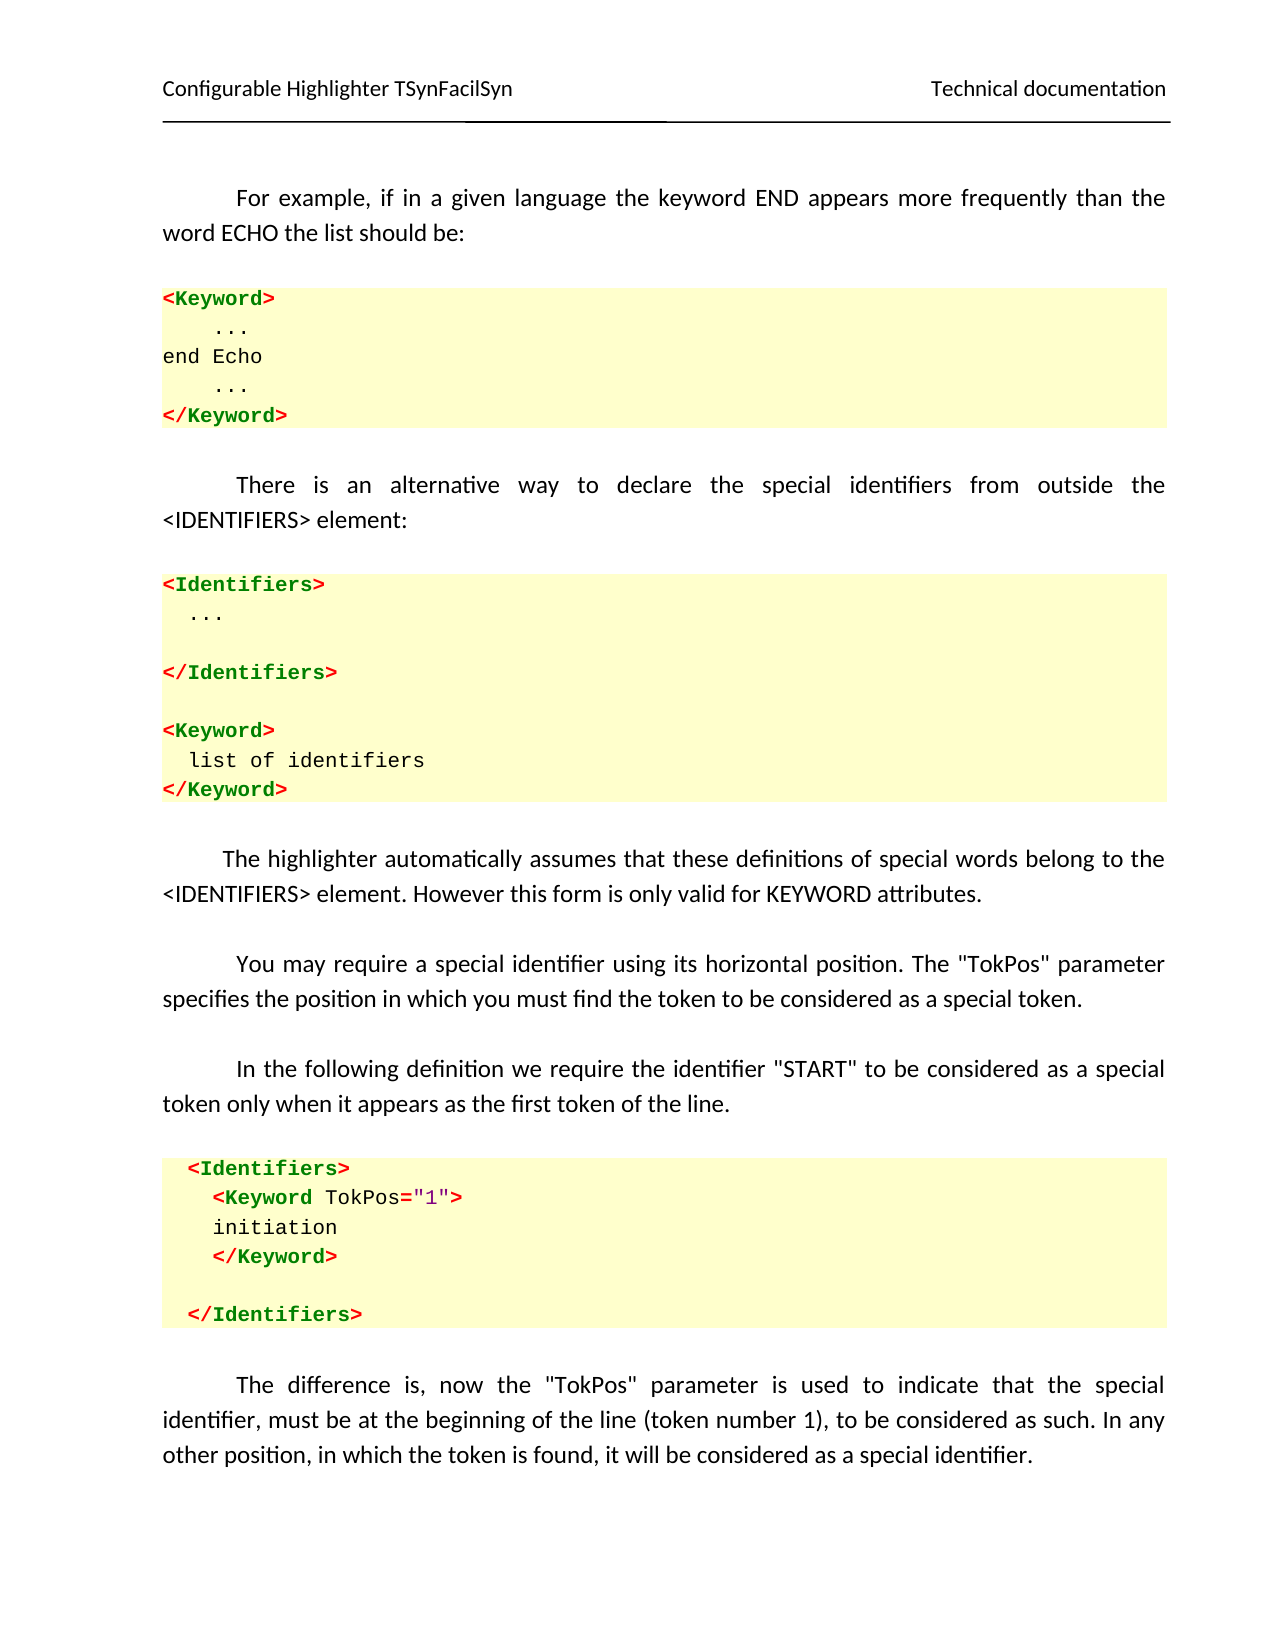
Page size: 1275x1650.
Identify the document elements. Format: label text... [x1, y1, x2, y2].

text end Echo [162, 346, 1167, 370]
text list of identifiers [162, 749, 1167, 773]
text The highlighter automatically assumes that these definitions of special words belong to the <IDENTIFIERS> element. However this form is only valid for KEYWORD attributes. [162, 843, 1167, 909]
text <Keyword> [162, 720, 1167, 744]
text In the following definition we require the identifier "START" to be considered as a special token only when it appears as the first token of the line. [162, 1053, 1167, 1119]
text The difference is, now the "TokPos" parameter is used to indicate that the special identifier, must be at the beginning of the line (token number 1), to be considered as such. In any other position, in which the token is found, it will be considered as a special identifier. [162, 1369, 1167, 1469]
text There is an alternative way to declare the special identifiers from outside the <IDENTIFIERS> element: [162, 469, 1167, 534]
text ... [162, 375, 1167, 399]
text </Identifiers> [162, 1304, 1167, 1328]
text ... [162, 317, 1167, 341]
text </Keyword> [162, 1246, 1167, 1269]
text You may require a special identifier using its horizontal position. The "TokPos" parameter specifies the position in which you must find the token to be considered as a special token. [162, 948, 1167, 1014]
text <Identifiers> [162, 574, 1167, 598]
text <Identifiers> [162, 1158, 1167, 1182]
text <Keyword TokPos="1"> [162, 1187, 1167, 1211]
text <Keyword> [162, 288, 1167, 311]
text For example, if in a given language the keyword END appears more frequently than the word ECHO the list should be: [162, 183, 1167, 248]
text </Identifiers> [162, 662, 1167, 685]
text initiation [162, 1217, 1167, 1240]
text </Keyword> [162, 405, 1167, 428]
text </Keyword> [162, 779, 1167, 802]
text ... [162, 603, 1167, 627]
